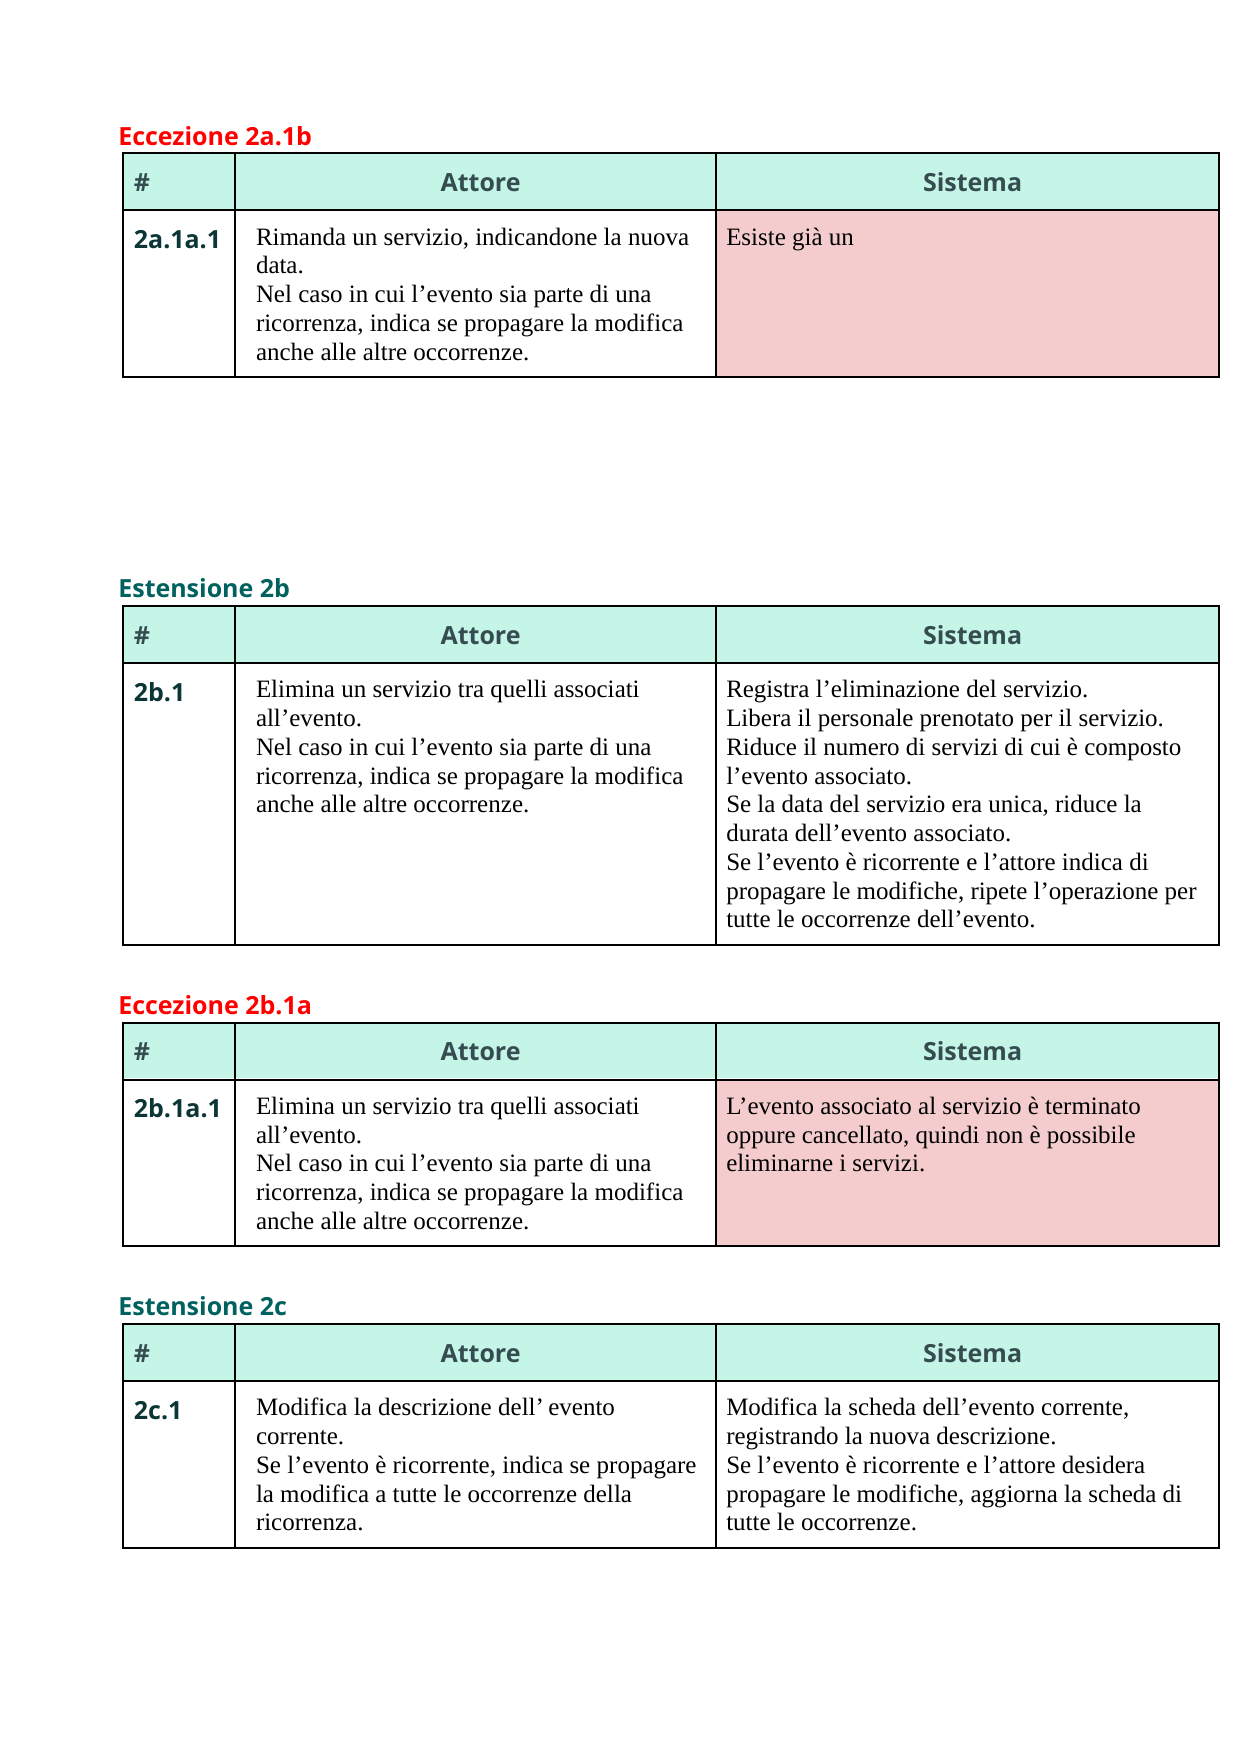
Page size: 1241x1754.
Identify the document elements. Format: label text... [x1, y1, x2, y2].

subtitle Estensione 2b [118, 571, 1122, 605]
table_cell 2a.1a.1 [124, 211, 234, 376]
table_header Attore [236, 607, 715, 662]
table_header Attore [236, 154, 715, 209]
table_cell Registra l’eliminazione del servizio. Libera il personale prenotato per il servizio. Riduce il numero di servizi di cui è composto l’evento associato. Se la data del servizio era unica, riduce la durata dell’evento associato. Se l’evento è ricorrente e l’attore indica di propagare le modifiche, ripete l’operazione per tutte le occorrenze dell’evento. [717, 664, 1218, 944]
table_cell Modifica la scheda dell’evento corrente, registrando la nuova descrizione. Se l’evento è ricorrente e l’attore desidera propagare le modifiche, aggiorna la scheda di tutte le occorrenze. [717, 1382, 1218, 1547]
table_header Attore [236, 1024, 715, 1078]
table_cell Modifica la descrizione dell’ evento corrente. Se l’evento è ricorrente, indica se propagare la modifica a tutte le occorrenze della ricorrenza. [236, 1382, 715, 1547]
table_header Attore [236, 1325, 715, 1380]
table_header # [124, 1024, 234, 1078]
table_cell Rimanda un servizio, indicandone la nuova data. Nel caso in cui l’evento sia parte di una ricorrenza, indica se propagare la modifica anche alle altre occorrenze. [236, 211, 715, 376]
subtitle Eccezione 2a.1b [118, 118, 1122, 152]
table_header # [124, 607, 234, 662]
table_cell 2c.1 [124, 1382, 234, 1547]
table_header Sistema [717, 1024, 1218, 1078]
subtitle Estensione 2c [118, 1289, 1122, 1323]
table_header Sistema [717, 607, 1218, 662]
table_cell L’evento associato al servizio è terminato oppure cancellato, quindi non è possibile eliminarne i servizi. [717, 1081, 1218, 1245]
table_header Sistema [717, 154, 1218, 209]
table_cell Elimina un servizio tra quelli associati all’evento. Nel caso in cui l’evento sia parte di una ricorrenza, indica se propagare la modifica anche alle altre occorrenze. [236, 1081, 715, 1245]
table_header # [124, 1325, 234, 1380]
subtitle Eccezione 2b.1a [118, 987, 1122, 1022]
table_cell Esiste già un [717, 211, 1218, 376]
table_cell Elimina un servizio tra quelli associati all’evento. Nel caso in cui l’evento sia parte di una ricorrenza, indica se propagare la modifica anche alle altre occorrenze. [236, 664, 715, 944]
table_cell 2b.1a.1 [124, 1081, 234, 1245]
table_cell 2b.1 [124, 664, 234, 944]
table_header # [124, 154, 234, 209]
table_header Sistema [717, 1325, 1218, 1380]
